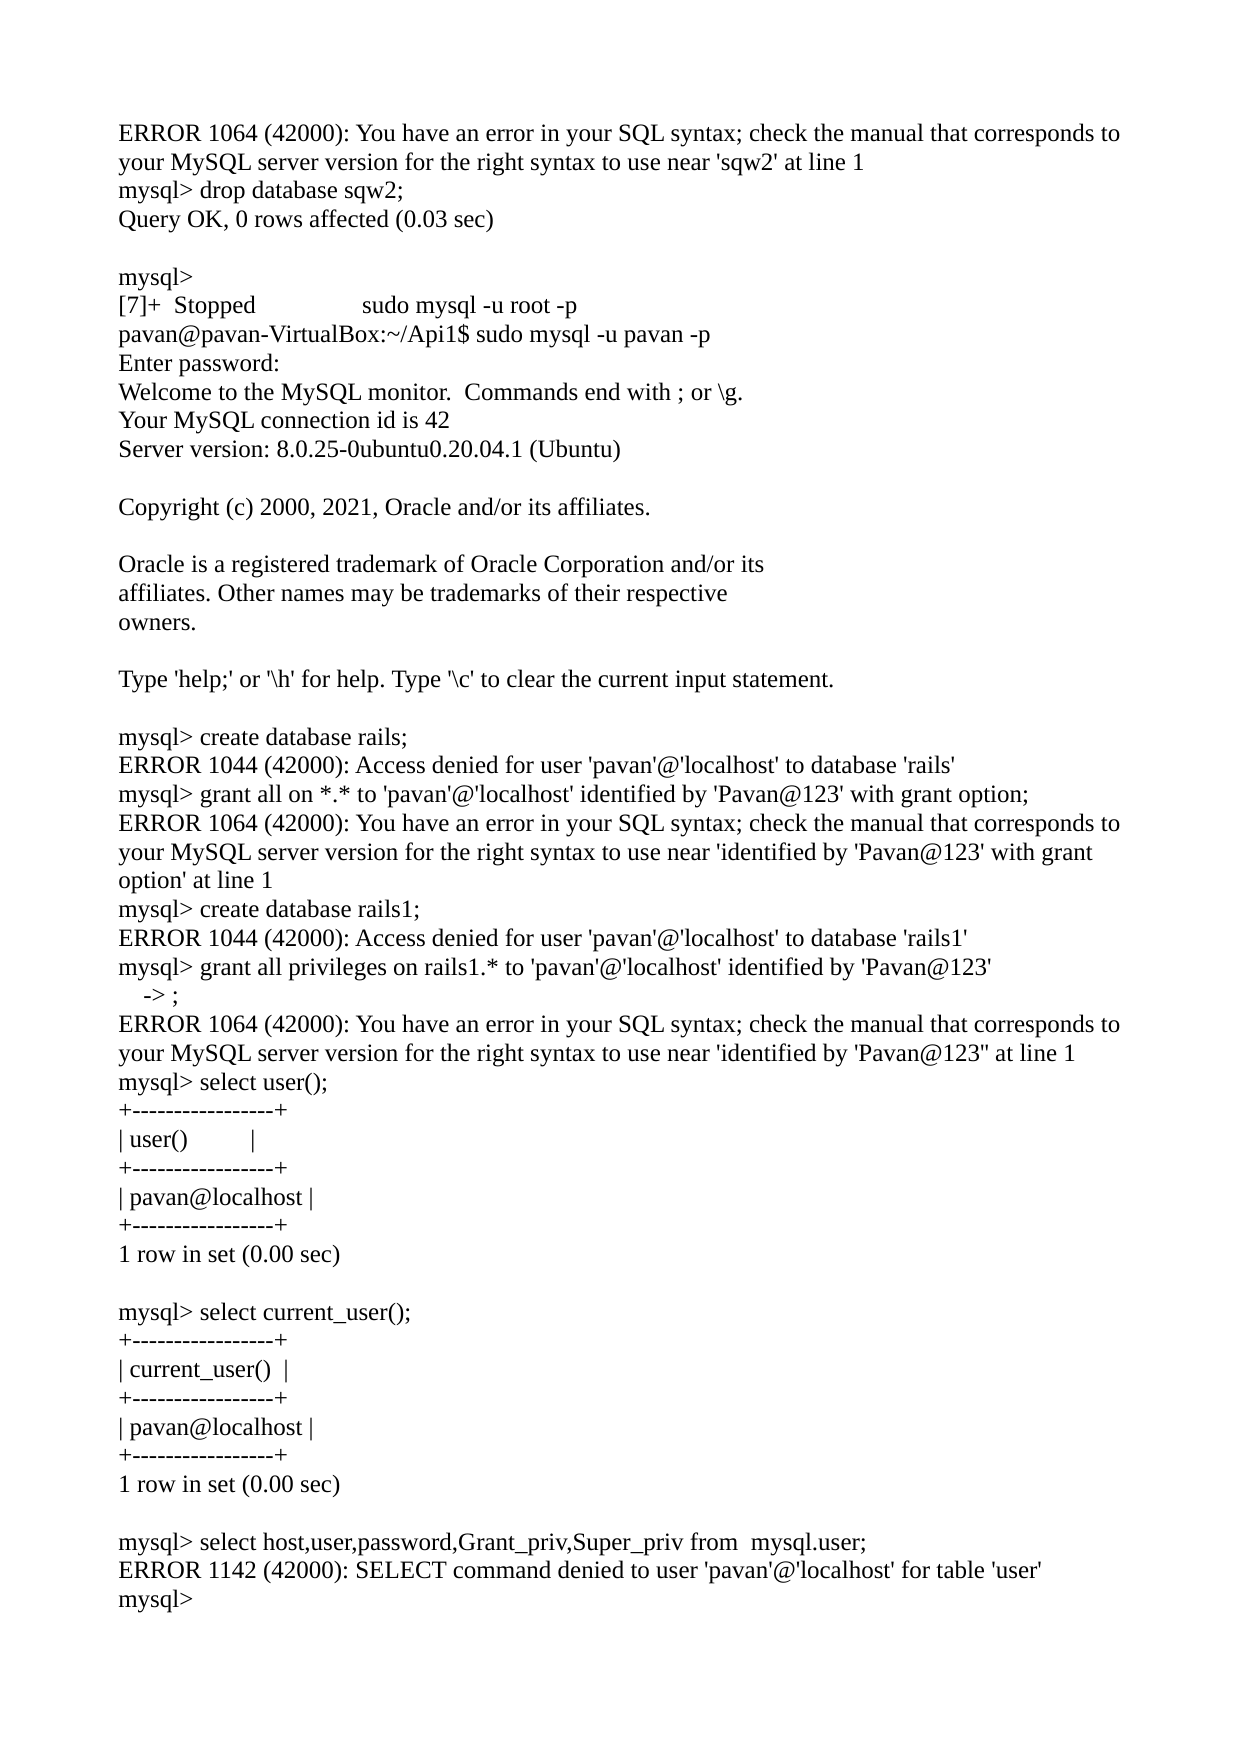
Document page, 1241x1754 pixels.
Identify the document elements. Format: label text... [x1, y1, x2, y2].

text 1 row in set (0.00 sec) [118, 1239, 1122, 1268]
text owners. [118, 607, 1122, 636]
text | pavan@localhost | [118, 1182, 1122, 1211]
text mysql> create database rails; [118, 722, 1122, 751]
text mysql> [118, 1584, 1122, 1613]
text 1 row in set (0.00 sec) [118, 1469, 1122, 1498]
text ERROR 1064 (42000): You have an error in your SQL syntax; check the manual that corresponds to your MySQL server version for the right syntax to use near 'identified by 'Pavan@123' with grant option' at line 1 [118, 808, 1122, 894]
text Your MySQL connection id is 42 [118, 406, 1122, 434]
text mysql> [118, 262, 1122, 291]
text | pavan@localhost | [118, 1412, 1122, 1441]
text Welcome to the MySQL monitor. Commands end with ; or \g. [118, 377, 1122, 406]
text +-----------------+ [118, 1211, 1122, 1239]
text pavan@pavan-VirtualBox:~/Api1$ sudo mysql -u pavan -p [118, 319, 1122, 348]
text ERROR 1142 (42000): SELECT command denied to user 'pavan'@'localhost' for table 'user' [118, 1556, 1122, 1584]
text mysql> grant all on *.* to 'pavan'@'localhost' identified by 'Pavan@123' with grant option; [118, 779, 1122, 808]
text +-----------------+ [118, 1096, 1122, 1124]
text [7]+ Stopped sudo mysql -u root -p [118, 291, 1122, 319]
text | current_user() | [118, 1354, 1122, 1383]
text ERROR 1044 (42000): Access denied for user 'pavan'@'localhost' to database 'rails1' [118, 923, 1122, 952]
text ERROR 1064 (42000): You have an error in your SQL syntax; check the manual that corresponds to your MySQL server version for the right syntax to use near 'identified by 'Pavan@123'' at line 1 [118, 1009, 1122, 1067]
text | user() | [118, 1124, 1122, 1153]
text mysql> create database rails1; [118, 894, 1122, 923]
text Query OK, 0 rows affected (0.03 sec) [118, 204, 1122, 233]
text mysql> select current_user(); [118, 1297, 1122, 1326]
text Server version: 8.0.25-0ubuntu0.20.04.1 (Ubuntu) [118, 434, 1122, 463]
text Copyright (c) 2000, 2021, Oracle and/or its affiliates. [118, 492, 1122, 521]
text mysql> select host,user,password,Grant_priv,Super_priv from mysql.user; [118, 1527, 1122, 1556]
text Type 'help;' or '\h' for help. Type '\c' to clear the current input statement. [118, 664, 1122, 693]
text mysql> grant all privileges on rails1.* to 'pavan'@'localhost' identified by 'Pavan@123' [118, 952, 1122, 981]
text ERROR 1064 (42000): You have an error in your SQL syntax; check the manual that corresponds to your MySQL server version for the right syntax to use near 'sqw2' at line 1 [118, 118, 1122, 176]
text +-----------------+ [118, 1153, 1122, 1182]
text Enter password: [118, 348, 1122, 377]
text affiliates. Other names may be trademarks of their respective [118, 578, 1122, 607]
text -> ; [118, 981, 1122, 1009]
text +-----------------+ [118, 1441, 1122, 1469]
text mysql> select user(); [118, 1067, 1122, 1096]
text mysql> drop database sqw2; [118, 176, 1122, 204]
text ERROR 1044 (42000): Access denied for user 'pavan'@'localhost' to database 'rails' [118, 751, 1122, 779]
text +-----------------+ [118, 1326, 1122, 1354]
text +-----------------+ [118, 1383, 1122, 1412]
text Oracle is a registered trademark of Oracle Corporation and/or its [118, 549, 1122, 578]
